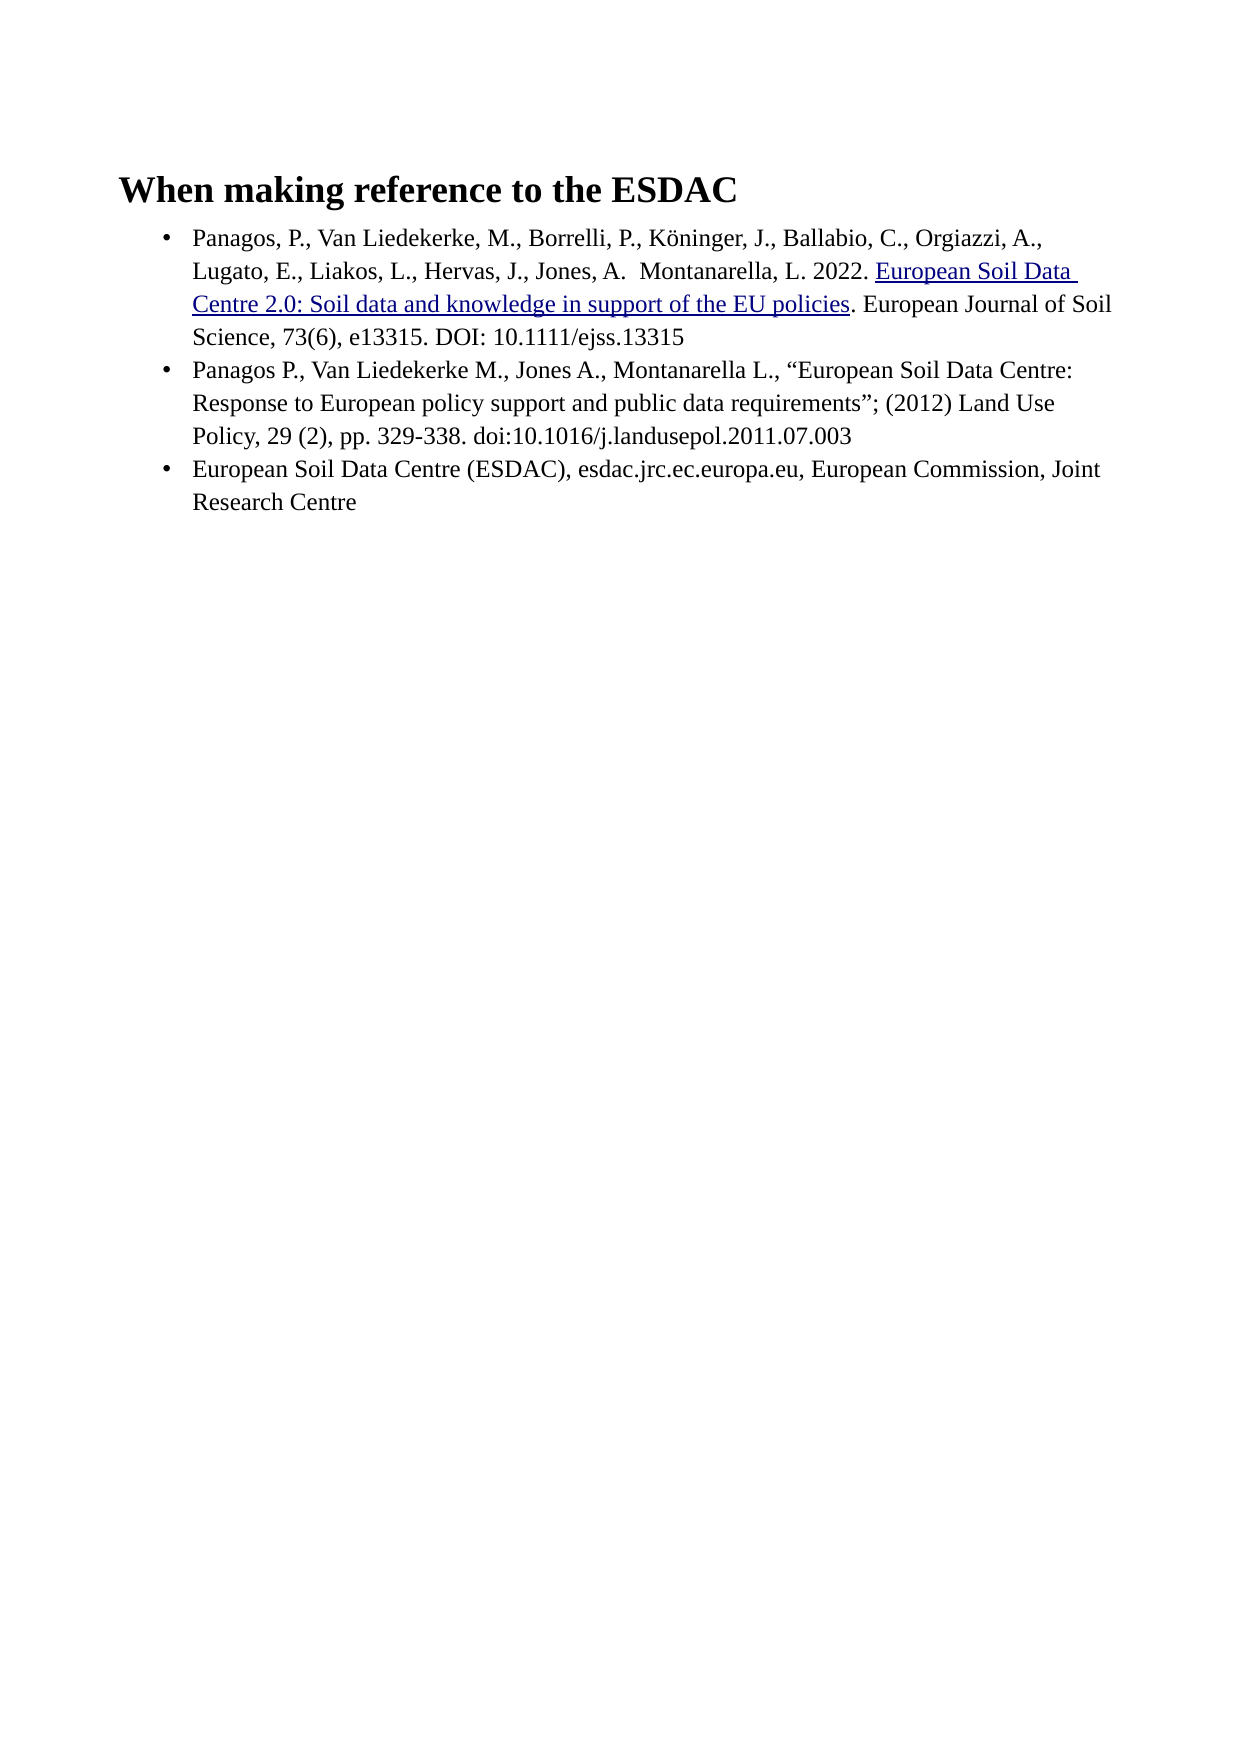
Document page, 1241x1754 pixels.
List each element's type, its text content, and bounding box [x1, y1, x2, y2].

list Panagos P., Van Liedekerke M., Jones A., Montanarella L., “European Soil Data Centre: Response to European policy support and public data requirements”; (2012) Land Use Policy, 29 (2), pp. 329-338. doi:10.1016/j.landusepol.2011.07.003 [162, 355, 1122, 450]
list Panagos, P., Van Liedekerke, M., Borrelli, P., Köninger, J., Ballabio, C., Orgiazzi, A., Lugato, E., Liakos, L., Hervas, J., Jones, A. Montanarella, L. 2022. European Soil Data Centre 2.0: Soil data and knowledge in support of the EU policies. European Journal of Soil Science, 73(6), e13315. DOI: 10.1111/ejss.13315 [162, 223, 1122, 351]
subtitle When making reference to the ESDAC [118, 168, 1122, 211]
list European Soil Data Centre (ESDAC), esdac.jrc.ec.europa.eu, European Commission, Joint Research Centre [162, 454, 1122, 516]
